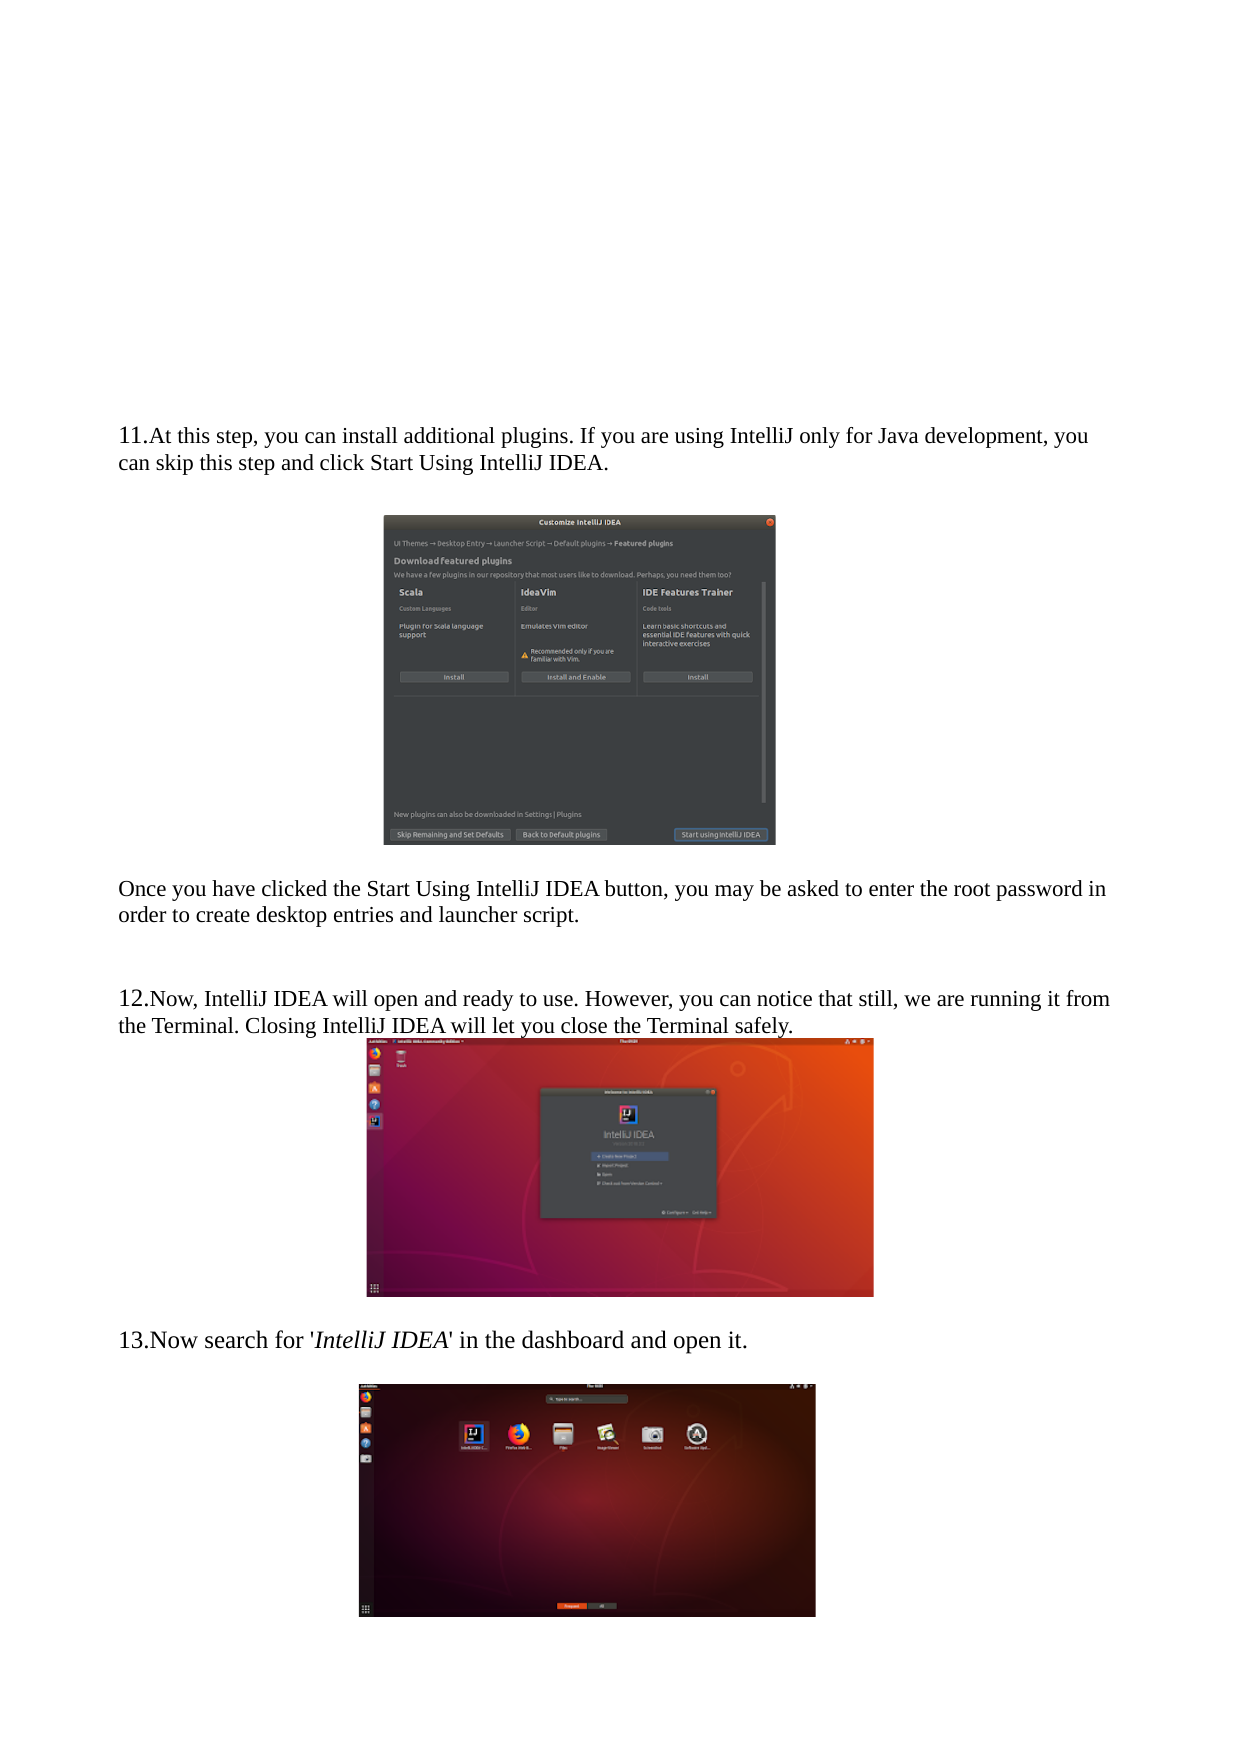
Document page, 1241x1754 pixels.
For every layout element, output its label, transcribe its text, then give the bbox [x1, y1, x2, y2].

picture [358, 1384, 816, 1617]
text 11.At this step, you can install additional plugins. If you are using IntelliJ only for Java development, you can skip this step and click Start Using IntelliJ IDEA. [118, 420, 1122, 475]
text 13.Now search for 'IntelliJ IDEA' in the dashboard and open it. [118, 1326, 1122, 1354]
text Once you have clicked the Start Using IntelliJ IDEA button, you may be asked to enter the root password in order to create desktop entries and launcher script. [118, 875, 1122, 928]
picture [383, 515, 776, 845]
text 12.Now, IntelliJ IDEA will open and ready to use. However, you can notice that still, we are running it from the Terminal. Closing IntelliJ IDEA will let you close the Terminal safely. [118, 983, 1122, 1038]
picture [366, 1038, 874, 1297]
